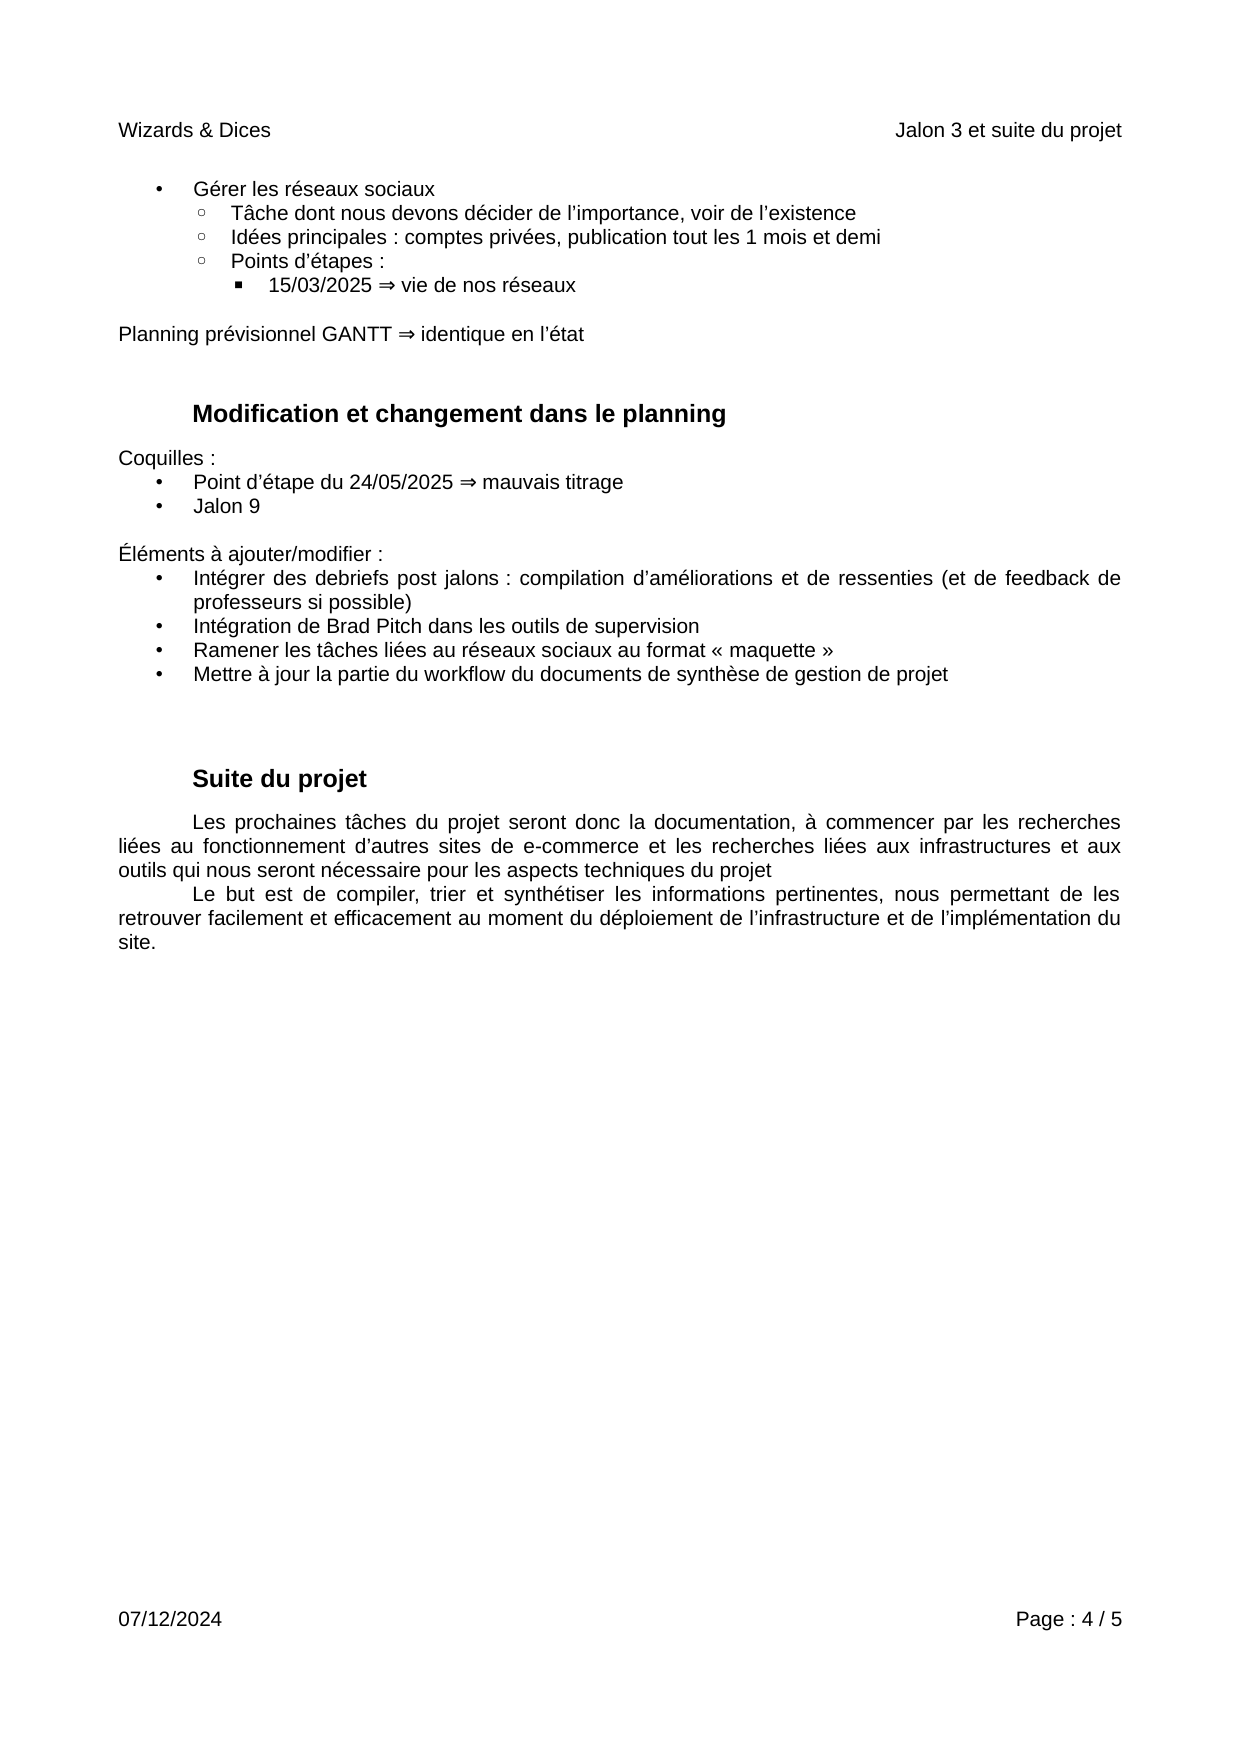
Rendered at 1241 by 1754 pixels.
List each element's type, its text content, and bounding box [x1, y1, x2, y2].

list 15/03/2025 ⇒ vie de nos réseaux [231, 273, 1122, 297]
text Éléments à ajouter/modifier : [118, 542, 1122, 566]
list Intégrer des debriefs post jalons : compilation d’améliorations et de ressenties (et de feedback de professeurs si possible) [156, 566, 1122, 614]
text Coquilles : [118, 446, 1122, 469]
list Gérer les réseaux sociaux [156, 177, 1122, 201]
list Ramener les tâches liées au réseaux sociaux au format « maquette » [156, 638, 1122, 662]
list Tâche dont nous devons décider de l’importance, voir de l’existence [193, 201, 1122, 225]
text Planning prévisionnel GANTT ⇒ identique en l’état [118, 321, 1122, 345]
text Les prochaines tâches du projet seront donc la documentation, à commencer par les recherches liées au fonctionnement d’autres sites de e-commerce et les recherches liées aux infrastructures et aux outils qui nous seront nécessaire pour les aspects techniques du projet [118, 810, 1122, 882]
list Jalon 9 [156, 494, 1122, 518]
subtitle Modification et changement dans le planning [192, 399, 1122, 428]
list Mettre à jour la partie du workflow du documents de synthèse de gestion de projet [156, 662, 1122, 686]
list Idées principales : comptes privées, publication tout les 1 mois et demi [193, 225, 1122, 249]
text Le but est de compiler, trier et synthétiser les informations pertinentes, nous permettant de les retrouver facilement et efficacement au moment du déploiement de l’infrastructure et de l’implémentation du site. [118, 882, 1122, 954]
list Points d’étapes : [193, 249, 1122, 273]
list Intégration de Brad Pitch dans les outils de supervision [156, 614, 1122, 638]
list Point d’étape du 24/05/2025 ⇒ mauvais titrage [156, 469, 1122, 494]
subtitle Suite du projet [192, 764, 1122, 792]
